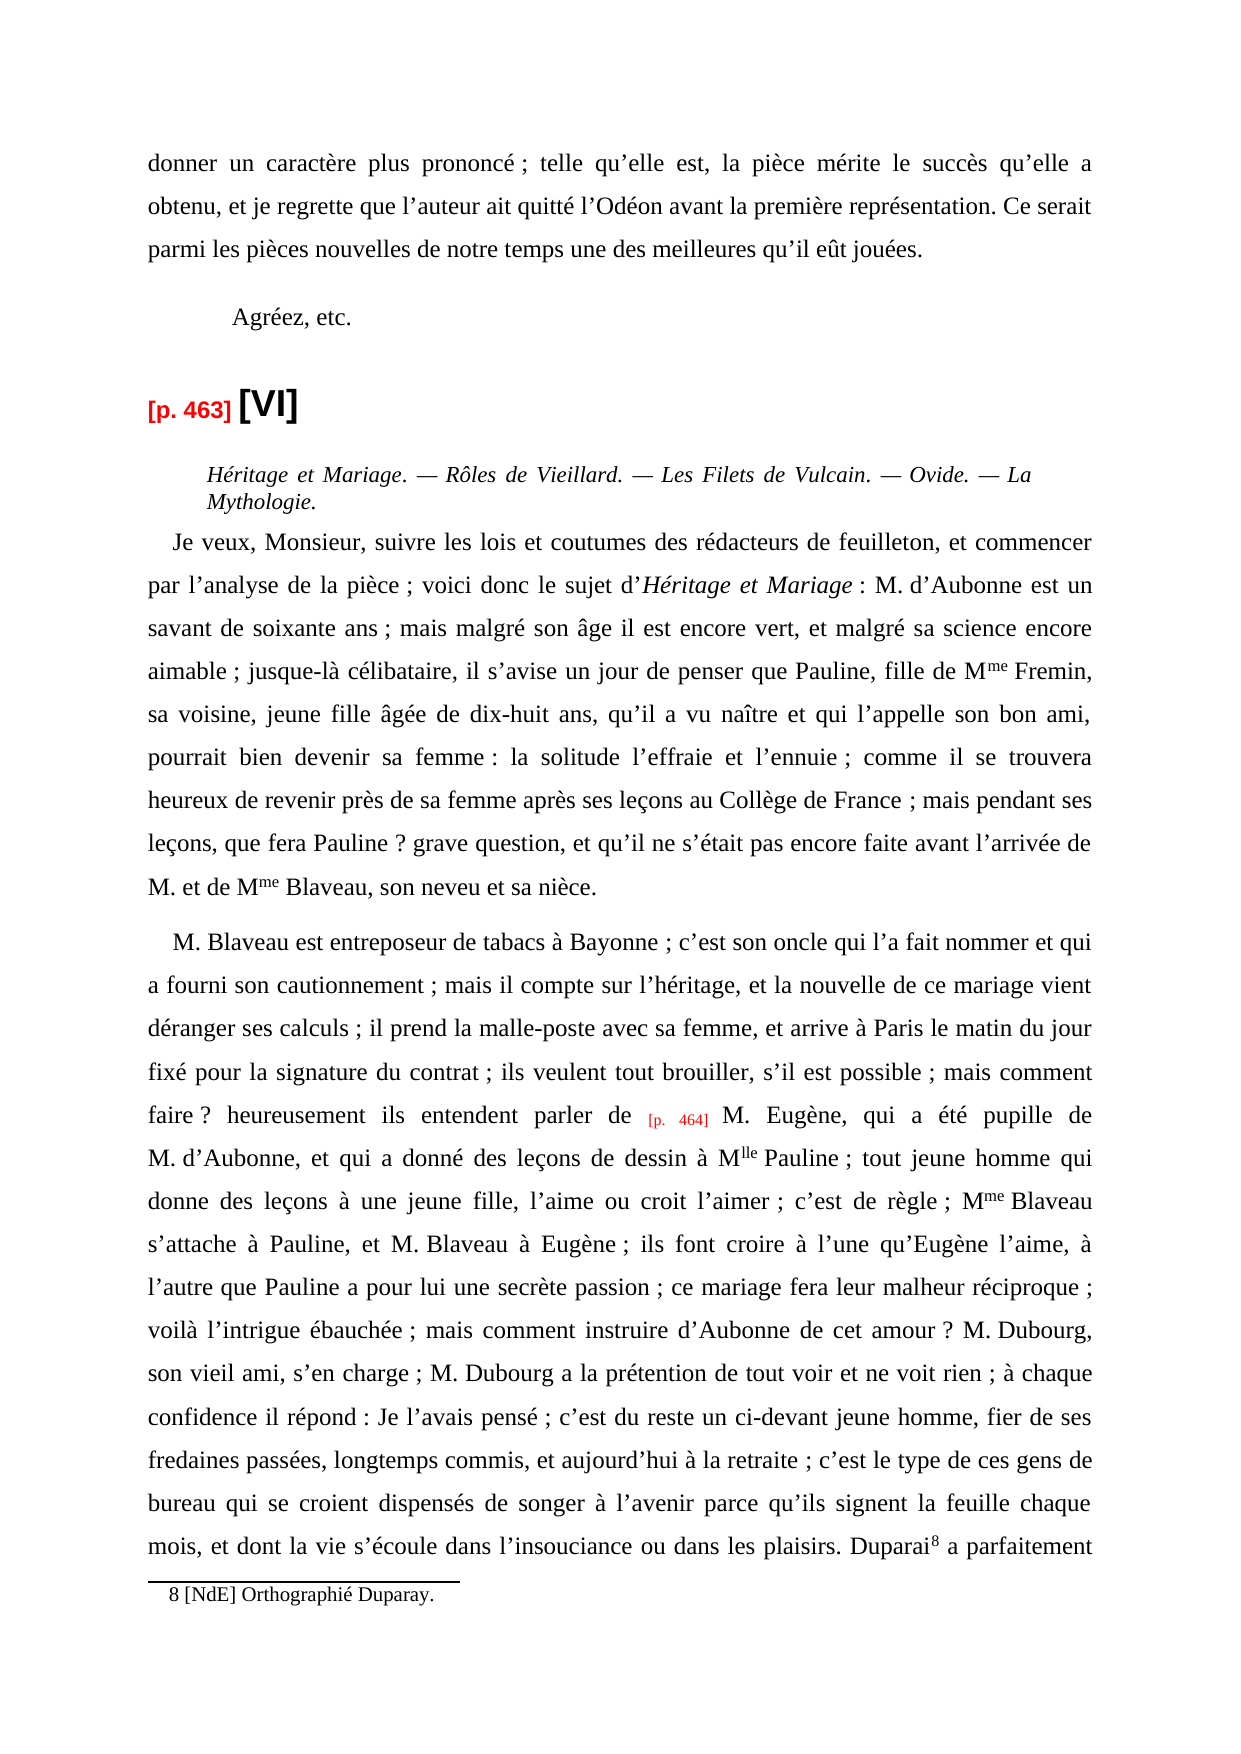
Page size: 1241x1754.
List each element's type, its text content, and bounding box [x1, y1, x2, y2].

text M. Blaveau est entreposeur de tabacs à Bayonne ; c’est son oncle qui l’a fait nommer et qui a fourni son cautionnement ; mais il compte sur l’héritage, et la nouvelle de ce mariage vient déranger ses calculs ; il prend la malle-poste avec sa femme, et arrive à Paris le matin du jour fixé pour la signature du contrat ; ils veulent tout brouiller, s’il est possible ; mais comment faire ? heureusement ils entendent parler de [p. 464] M. Eugène, qui a été pupille de M. d’Aubonne, et qui a donné des leçons de dessin à Mlle Pauline ; tout jeune homme qui donne des leçons à une jeune fille, l’aime ou croit l’aimer ; c’est de règle ; Mme Blaveau s’attache à Pauline, et M. Blaveau à Eugène ; ils font croire à l’une qu’Eugène l’aime, à l’autre que Pauline a pour lui une secrète passion ; ce mariage fera leur malheur réciproque ; voilà l’intrigue ébauchée ; mais comment instruire d’Aubonne de cet amour ? M. Dubourg, son vieil ami, s’en charge ; M. Dubourg a la prétention de tout voir et ne voit rien ; à chaque confidence il répond : Je l’avais pensé ; c’est du reste un ci-devant jeune homme, fier de ses fredaines passées, longtemps commis, et aujourd’hui à la retraite ; c’est le type de ces gens de bureau qui se croient dispensés de songer à l’avenir parce qu’ils signent la feuille chaque mois, et dont la vie s’écoule dans l’insouciance ou dans les plaisirs. Duparai a parfaitement [148, 927, 1093, 1560]
text Agréez, etc. [207, 302, 1093, 331]
subtitle [p. 463] [VI] [148, 381, 1093, 424]
text donner un caractère plus prononcé ; telle qu’elle est, la pièce mérite le succès qu’elle a obtenu, et je regrette que l’auteur ait quitté l’Odéon avant la première représentation. Ce serait parmi les pièces nouvelles de notre temps une des meilleures qu’il eût jouées. [148, 148, 1093, 263]
text Héritage et Mariage. — Rôles de Vieillard. — Les Filets de Vulcain. — Ovide. — La Mythologie. [207, 461, 1033, 514]
text Je veux, Monsieur, suivre les lois et coutumes des rédacteurs de feuilleton, et commencer par l’analyse de la pièce ; voici donc le sujet d’Héritage et Mariage : M. d’Aubonne est un savant de soixante ans ; mais malgré son âge il est encore vert, et malgré sa science encore aimable ; jusque-là célibataire, il s’avise un jour de penser que Pauline, fille de Mme Fremin, sa voisine, jeune fille âgée de dix-huit ans, qu’il a vu naître et qui l’appelle son bon ami, pourrait bien devenir sa femme : la solitude l’effraie et l’ennuie ; comme il se trouvera heureux de revenir près de sa femme après ses leçons au Collège de France ; mais pendant ses leçons, que fera Pauline ? grave question, et qu’il ne s’était pas encore faite avant l’arrivée de M. et de Mme Blaveau, son neveu et sa nièce. [148, 527, 1093, 900]
text [NdE] Orthographié Duparay. [148, 1582, 1093, 1606]
